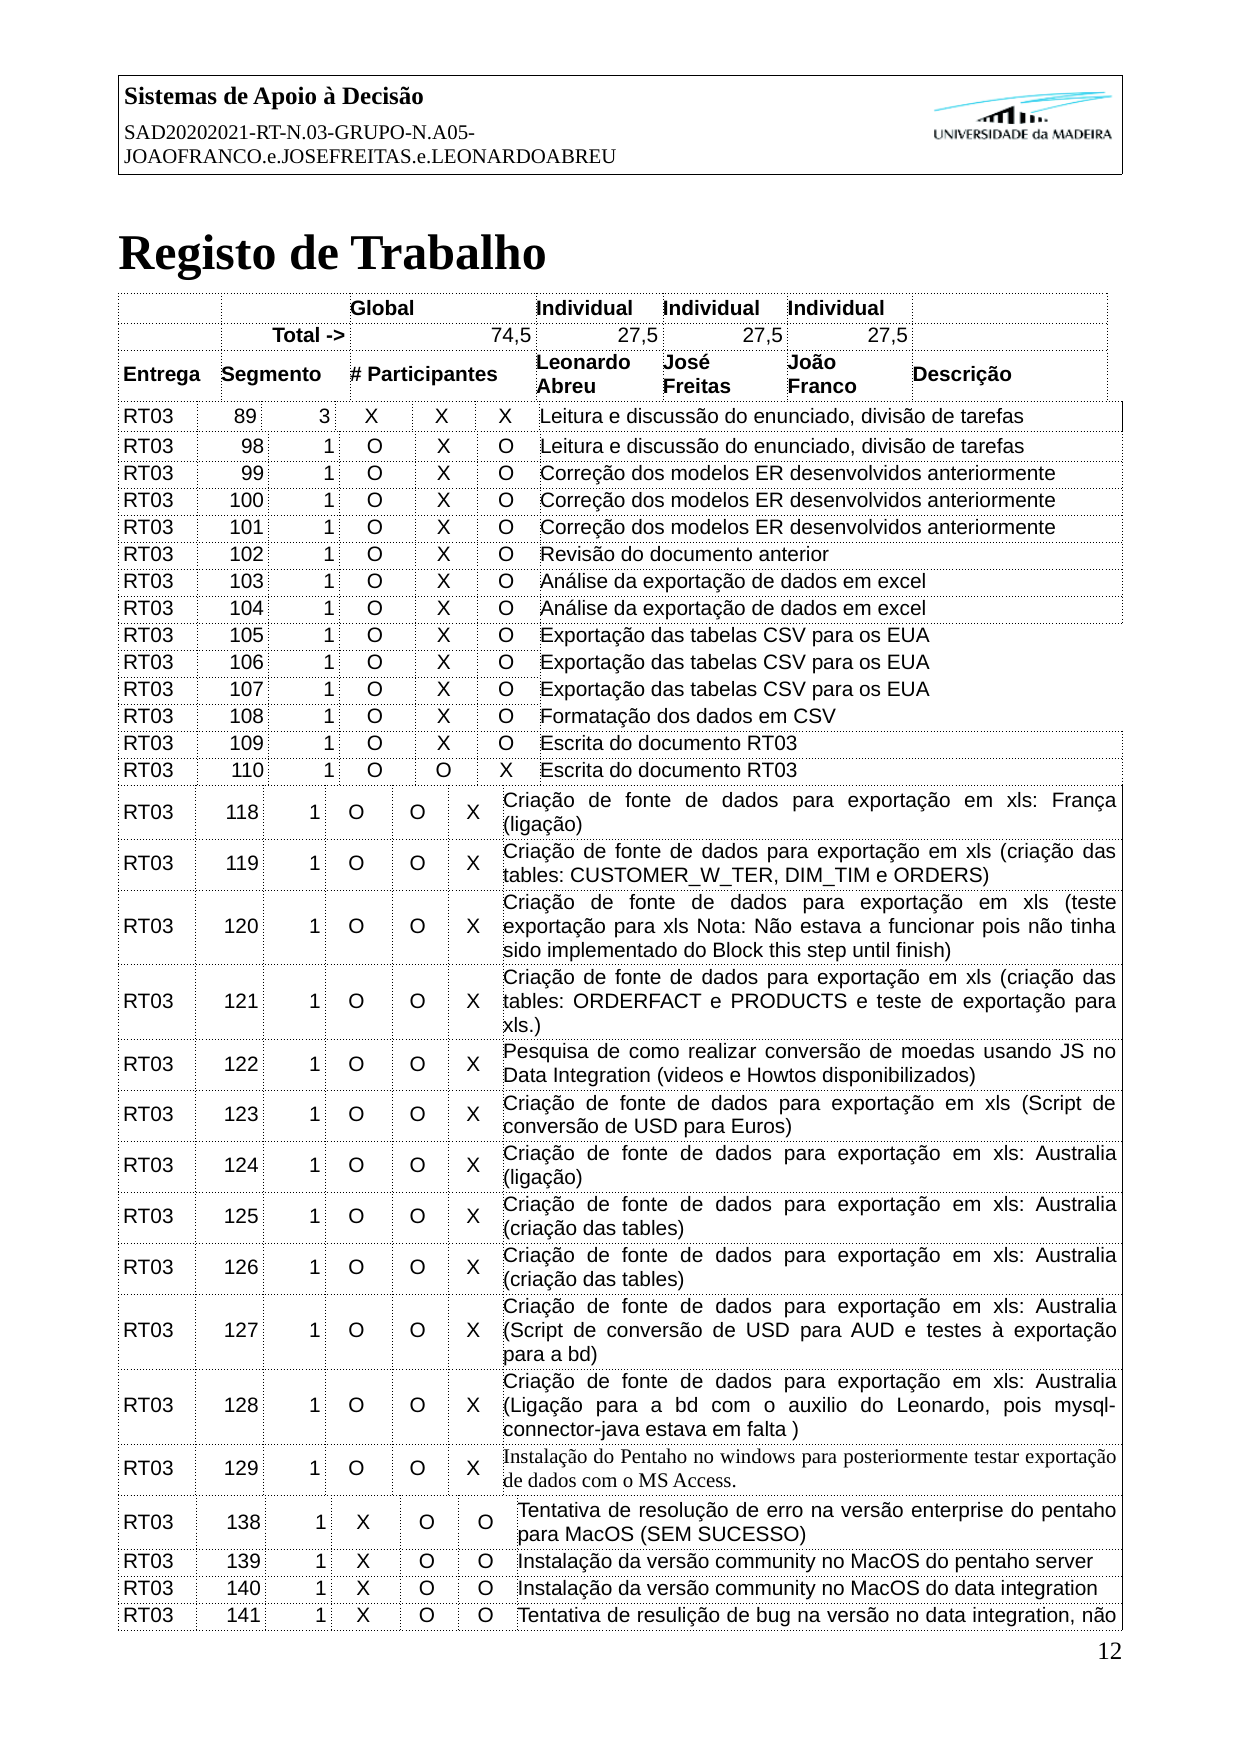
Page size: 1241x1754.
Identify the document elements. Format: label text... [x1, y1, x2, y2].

table_cell 1 [265, 1603, 331, 1630]
table_header Criação de fonte de dados para exportação em xls: França (ligação) [503, 785, 1122, 838]
table_cell 107 [197, 677, 268, 704]
table_cell O [392, 1192, 448, 1243]
table_cell Exportação das tabelas CSV para os EUA [540, 623, 1122, 650]
table_cell O [477, 515, 540, 542]
table_cell 103 [197, 569, 268, 596]
table_cell 121 [195, 964, 263, 1039]
table_cell 1 [269, 677, 339, 704]
table_cell RT03 [118, 650, 197, 677]
table_cell Análise da exportação de dados em excel [540, 596, 1122, 623]
table_header O [325, 785, 392, 838]
table_cell 1 [269, 731, 339, 758]
table_cell RT03 [118, 1603, 196, 1630]
table_cell 128 [195, 1369, 263, 1444]
table_cell 106 [197, 650, 268, 677]
table_header RT03 [118, 785, 195, 838]
table_cell 141 [196, 1603, 265, 1630]
table_cell X [415, 515, 477, 542]
table_cell X [448, 1141, 503, 1192]
table_cell RT03 [118, 1039, 195, 1090]
table_cell O [339, 542, 415, 569]
table_cell O [339, 677, 415, 704]
table_cell 1 [269, 596, 339, 623]
table_cell X [477, 758, 540, 784]
table_cell Análise da exportação de dados em excel [540, 569, 1122, 596]
table_cell RT03 [118, 542, 197, 569]
table_cell RT03 [118, 758, 197, 784]
table_cell O [477, 461, 540, 488]
table_cell X [448, 839, 503, 889]
table_cell O [339, 623, 415, 650]
table_cell 110 [197, 758, 268, 784]
table_cell X [448, 964, 503, 1039]
table_header Individual [788, 293, 912, 323]
table_cell RT03 [118, 1141, 195, 1192]
table_cell X [448, 1039, 503, 1090]
table_cell 100 [197, 488, 268, 515]
table_header X [448, 785, 503, 838]
table_cell O [392, 1294, 448, 1369]
table_cell O [325, 1039, 392, 1090]
table_cell O [325, 839, 392, 889]
table_header X [475, 401, 539, 431]
table_cell 99 [197, 461, 268, 488]
table_header Tentativa de resolução de erro na versão enterprise do pentaho para MacOS (SEM SUCESSO) [517, 1495, 1122, 1549]
table_cell [1108, 350, 1122, 401]
table_cell O [325, 1294, 392, 1369]
table_cell X [331, 1576, 400, 1603]
table_cell RT03 [118, 839, 195, 889]
table_cell Total -> [221, 323, 350, 350]
table_cell RT03 [118, 515, 197, 542]
table_cell RT03 [118, 1549, 196, 1576]
table_cell X [415, 596, 477, 623]
table_cell X [415, 677, 477, 704]
table_cell Exportação das tabelas CSV para os EUA [540, 650, 1122, 677]
table_cell O [339, 704, 415, 731]
table_cell O [392, 1369, 448, 1444]
table_cell O [458, 1603, 517, 1630]
table_header 138 [196, 1495, 265, 1549]
table_cell 1 [265, 1549, 331, 1576]
table_cell Escrita do documento RT03 [540, 731, 1122, 758]
table_cell 1 [269, 650, 339, 677]
table_header X [331, 1495, 400, 1549]
table_cell X [415, 461, 477, 488]
table_cell 1 [269, 758, 339, 784]
table_cell 102 [197, 542, 268, 569]
table_cell Entrega [118, 350, 221, 401]
table_cell O [477, 569, 540, 596]
table_header [912, 293, 1107, 323]
table_cell 27,5 [536, 323, 663, 350]
table_header RT03 [118, 401, 197, 431]
table_cell O [477, 650, 540, 677]
table_cell X [448, 1294, 503, 1369]
table_cell O [325, 1243, 392, 1294]
table_cell O [325, 1192, 392, 1243]
table_header [118, 293, 221, 323]
table_header 98 [197, 431, 268, 461]
table_cell O [392, 964, 448, 1039]
table_cell O [392, 1243, 448, 1294]
table_cell 124 [195, 1141, 263, 1192]
table_header 1 [269, 431, 339, 461]
table_cell Criação de fonte de dados para exportação em xls: Australia (Ligação para a bd com o auxilio do Leonardo, pois mysql-connector-java estava em falta ) [503, 1369, 1122, 1444]
table_header 3 [261, 401, 335, 431]
table_cell 105 [197, 623, 268, 650]
table_cell 1 [263, 1141, 325, 1192]
table_cell RT03 [118, 731, 197, 758]
table_cell O [477, 677, 540, 704]
table_cell RT03 [118, 461, 197, 488]
table_header Leitura e discussão do enunciado, divisão de tarefas [540, 431, 1122, 461]
table_cell 1 [269, 623, 339, 650]
table_cell O [339, 461, 415, 488]
table_cell O [458, 1576, 517, 1603]
table_cell O [415, 758, 477, 784]
table_header 1 [265, 1495, 331, 1549]
table_cell X [415, 650, 477, 677]
table_cell Revisão do documento anterior [540, 542, 1122, 569]
table_cell 104 [197, 596, 268, 623]
table_cell 1 [263, 1090, 325, 1141]
table_cell O [325, 1444, 392, 1495]
table_cell X [448, 1192, 503, 1243]
table_cell 1 [269, 704, 339, 731]
table_cell 1 [269, 515, 339, 542]
table_cell 1 [263, 1192, 325, 1243]
table_cell O [477, 542, 540, 569]
table_cell O [339, 758, 415, 784]
table_cell X [448, 1243, 503, 1294]
table_cell O [392, 839, 448, 889]
table_header [221, 293, 350, 323]
table_cell 1 [263, 1039, 325, 1090]
table_cell O [339, 731, 415, 758]
table_header Individual [663, 293, 787, 323]
table_cell João Franco [788, 350, 912, 401]
table_cell Instalação da versão community no MacOS do data integration [517, 1576, 1122, 1603]
table_header O [339, 431, 415, 461]
table_cell Correção dos modelos ER desenvolvidos anteriormente [540, 488, 1122, 515]
table_cell Escrita do documento RT03 [540, 758, 1122, 784]
table_cell O [325, 1141, 392, 1192]
table_cell O [339, 650, 415, 677]
table_header X [335, 401, 412, 431]
table_cell O [392, 1141, 448, 1192]
table_cell 139 [196, 1549, 265, 1576]
table_cell 1 [269, 461, 339, 488]
table_header O [400, 1495, 458, 1549]
table_cell X [415, 623, 477, 650]
table_cell 1 [263, 890, 325, 964]
table_cell Exportação das tabelas CSV para os EUA [540, 677, 1122, 704]
table_cell RT03 [118, 596, 197, 623]
table_cell RT03 [118, 1192, 195, 1243]
table_header X [415, 431, 477, 461]
table_cell RT03 [118, 964, 195, 1039]
table_cell 101 [197, 515, 268, 542]
table_cell RT03 [118, 704, 197, 731]
table_cell Correção dos modelos ER desenvolvidos anteriormente [540, 461, 1122, 488]
table_cell RT03 [118, 488, 197, 515]
table_header Leitura e discussão do enunciado, divisão de tarefas [539, 401, 1122, 431]
table_cell Instalação da versão community no MacOS do pentaho server [517, 1549, 1122, 1576]
table_cell RT03 [118, 1243, 195, 1294]
table_cell 1 [263, 964, 325, 1039]
table_header 1 [263, 785, 325, 838]
table_cell Criação de fonte de dados para exportação em xls: Australia (criação das tables) [503, 1192, 1122, 1243]
table_cell X [448, 1369, 503, 1444]
table_cell Pesquisa de como realizar conversão de moedas usando JS no Data Integration (videos e Howtos disponibilizados) [503, 1039, 1122, 1090]
table_header O [392, 785, 448, 838]
table_header RT03 [118, 1495, 196, 1549]
table_cell Tentativa de resulição de bug na versão no data integration, não [517, 1603, 1122, 1630]
table_cell 1 [263, 1243, 325, 1294]
table_cell X [415, 704, 477, 731]
table_cell Criação de fonte de dados para exportação em xls (Script de conversão de USD para Euros) [503, 1090, 1122, 1141]
table_cell O [400, 1576, 458, 1603]
table_cell 122 [195, 1039, 263, 1090]
table_cell Criação de fonte de dados para exportação em xls (criação das tables: CUSTOMER_W_TER, DIM_TIM e ORDERS) [503, 839, 1122, 889]
table_cell 109 [197, 731, 268, 758]
table_header O [477, 431, 540, 461]
table_cell Leonardo Abreu [536, 350, 663, 401]
table_cell José Freitas [663, 350, 787, 401]
table_header RT03 [118, 431, 197, 461]
table_cell 1 [263, 1294, 325, 1369]
table_cell 126 [195, 1243, 263, 1294]
table_cell O [477, 596, 540, 623]
table_cell X [331, 1603, 400, 1630]
table_cell Correção dos modelos ER desenvolvidos anteriormente [540, 515, 1122, 542]
table_cell Criação de fonte de dados para exportação em xls: Australia (criação das tables) [503, 1243, 1122, 1294]
table_cell X [415, 542, 477, 569]
table_cell O [400, 1603, 458, 1630]
table_cell Formatação dos dados em CSV [540, 704, 1122, 731]
table_cell X [415, 569, 477, 596]
table_cell 140 [196, 1576, 265, 1603]
table_header Global [350, 293, 536, 323]
table_header X [412, 401, 475, 431]
table_cell 1 [265, 1576, 331, 1603]
table_cell [912, 323, 1107, 350]
table_cell RT03 [118, 1369, 195, 1444]
table_cell X [448, 890, 503, 964]
table_cell O [400, 1549, 458, 1576]
table_cell O [339, 569, 415, 596]
table_cell Criação de fonte de dados para exportação em xls (teste exportação para xls Nota: Não estava a funcionar pois não tinha sido implementado do Block this step until finish) [503, 890, 1122, 964]
table_cell 108 [197, 704, 268, 731]
table_cell [118, 323, 221, 350]
table_header 89 [197, 401, 261, 431]
table_cell RT03 [118, 1294, 195, 1369]
table_cell Criação de fonte de dados para exportação em xls: Australia (Script de conversão de USD para AUD e testes à exportação para a bd) [503, 1294, 1122, 1369]
table_cell X [415, 488, 477, 515]
table_cell 1 [263, 839, 325, 889]
table_cell Descrição [912, 350, 1107, 401]
table_cell O [325, 964, 392, 1039]
table_cell 74,5 [350, 323, 536, 350]
table_cell 1 [269, 542, 339, 569]
table_cell 127 [195, 1294, 263, 1369]
table_cell 1 [263, 1444, 325, 1495]
table_cell RT03 [118, 1576, 196, 1603]
table_cell 120 [195, 890, 263, 964]
table_cell 1 [263, 1369, 325, 1444]
table_header 118 [195, 785, 263, 838]
table_cell RT03 [118, 890, 195, 964]
table_cell O [477, 731, 540, 758]
table_cell 1 [269, 569, 339, 596]
table_cell O [339, 596, 415, 623]
table_cell X [415, 731, 477, 758]
table_cell # Participantes [350, 350, 536, 401]
picture [919, 80, 1120, 146]
table_cell Criação de fonte de dados para exportação em xls (criação das tables: ORDERFACT e PRODUCTS e teste de exportação para xls.) [503, 964, 1122, 1039]
table_cell O [325, 890, 392, 964]
table_cell RT03 [118, 677, 197, 704]
table_cell RT03 [118, 1090, 195, 1141]
table_cell X [448, 1444, 503, 1495]
table_cell RT03 [118, 1444, 195, 1495]
table_cell O [392, 1444, 448, 1495]
table_cell 27,5 [788, 323, 912, 350]
table_cell RT03 [118, 569, 197, 596]
table_cell O [392, 890, 448, 964]
table_header O [458, 1495, 517, 1549]
table_cell [1108, 323, 1122, 350]
table_cell O [339, 515, 415, 542]
table_cell O [458, 1549, 517, 1576]
table_cell 119 [195, 839, 263, 889]
subtitle Registo de Trabalho [118, 223, 1122, 281]
table_cell O [325, 1090, 392, 1141]
table_cell O [477, 488, 540, 515]
table_header Individual [536, 293, 663, 323]
table_cell O [477, 704, 540, 731]
table_cell O [325, 1369, 392, 1444]
table_cell Instalação do Pentaho no windows para posteriormente testar exportação de dados com o MS Access. [503, 1444, 1122, 1495]
table_cell RT03 [118, 623, 197, 650]
table_cell O [339, 488, 415, 515]
table_cell O [392, 1090, 448, 1141]
table_cell O [392, 1039, 448, 1090]
table_cell 129 [195, 1444, 263, 1495]
table_cell X [448, 1090, 503, 1141]
table_cell 123 [195, 1090, 263, 1141]
table_header [1108, 293, 1122, 323]
table_cell 1 [269, 488, 339, 515]
table_cell O [477, 623, 540, 650]
table_cell 27,5 [663, 323, 787, 350]
table_cell Segmento [221, 350, 350, 401]
table_cell 125 [195, 1192, 263, 1243]
table_cell X [331, 1549, 400, 1576]
table_cell Criação de fonte de dados para exportação em xls: Australia (ligação) [503, 1141, 1122, 1192]
